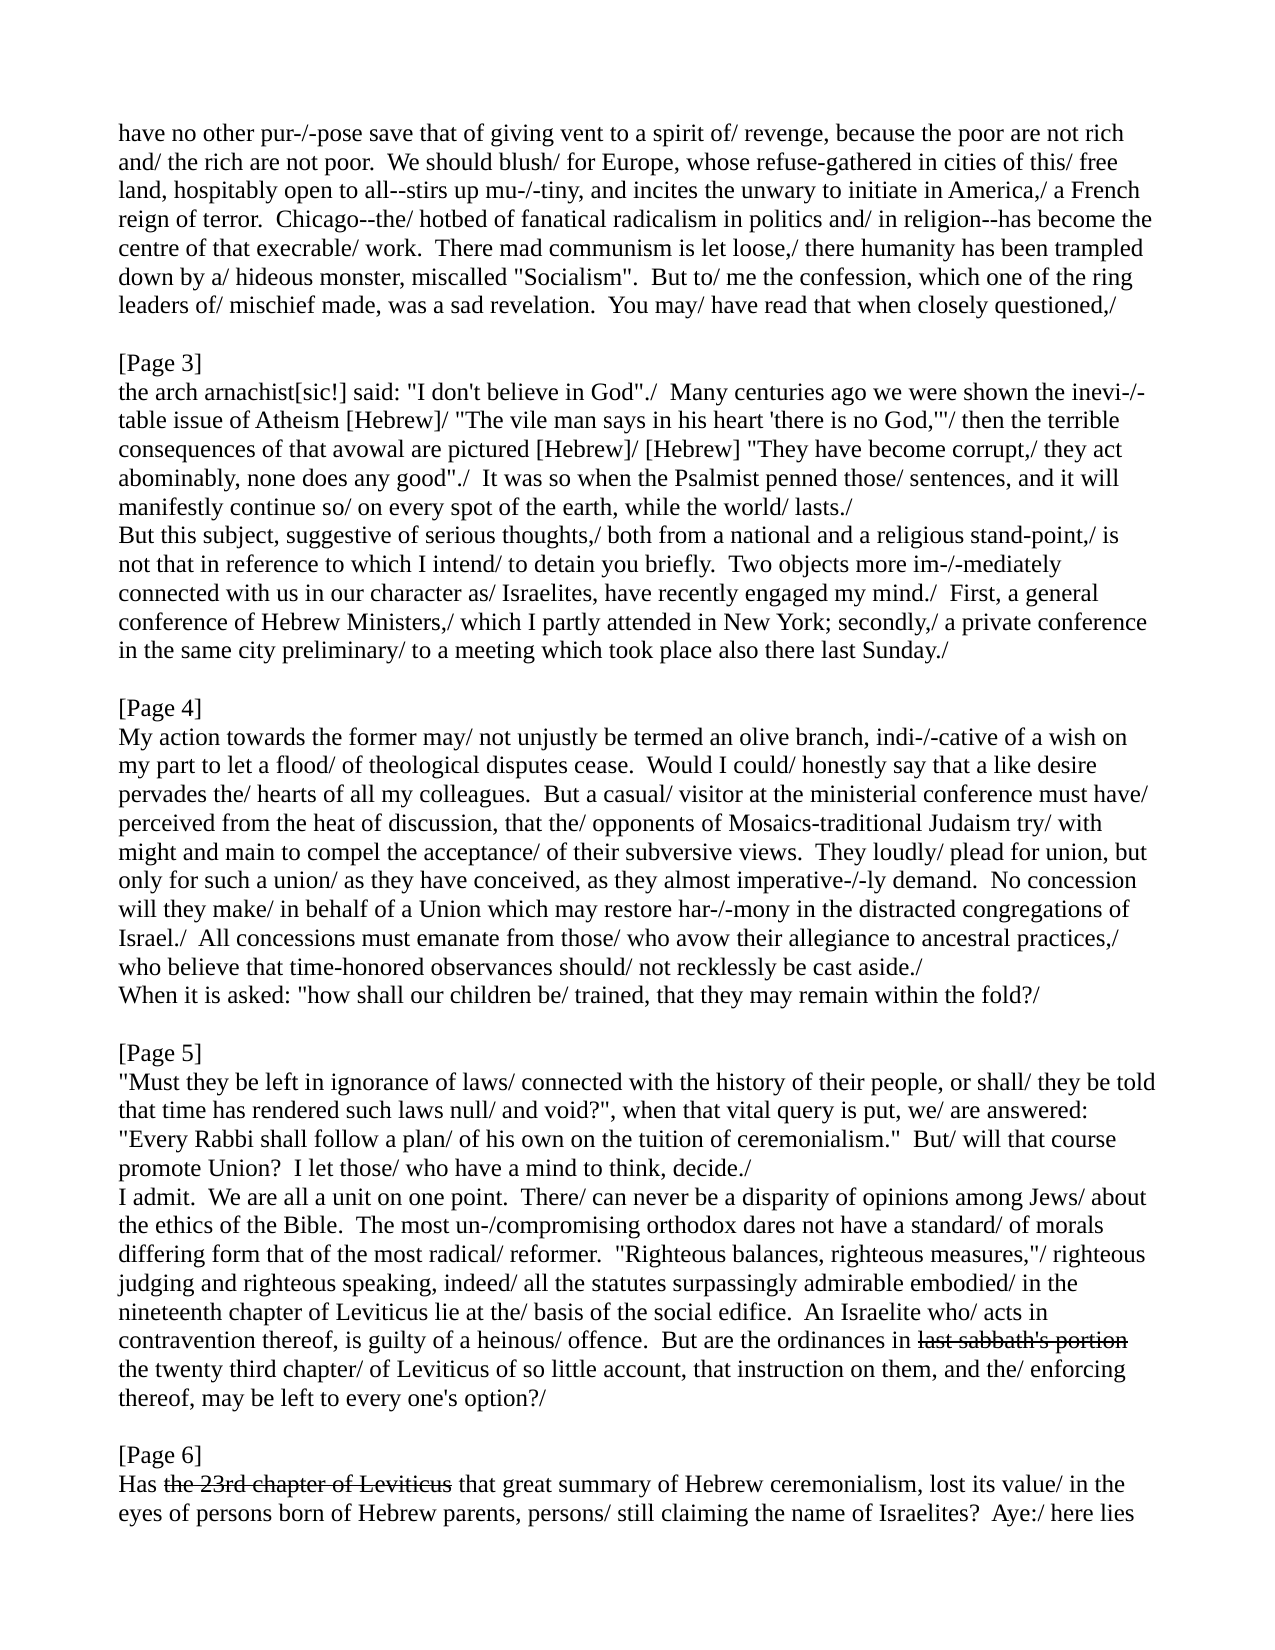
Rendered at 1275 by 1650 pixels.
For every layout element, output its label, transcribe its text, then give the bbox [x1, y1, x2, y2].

text have no other pur-/-pose save that of giving vent to a spirit of/ revenge, because the poor are not rich and/ the rich are not poor. We should blush/ for Europe, whose refuse-gathered in cities of this/ free land, hospitably open to all--stirs up mu-/-tiny, and incites the unwary to initiate in America,/ a French reign of terror. Chicago--the/ hotbed of fanatical radicalism in politics and/ in religion--has become the centre of that execrable/ work. There mad communism is let loose,/ there humanity has been trampled down by a/ hideous monster, miscalled "Socialism". But to/ me the confession, which one of the ring leaders of/ mischief made, was a sad revelation. You may/ have read that when closely questioned,/ [118, 118, 1157, 319]
text When it is asked: "how shall our children be/ trained, that they may remain within the fold?/ [118, 981, 1157, 1009]
text [Page 5] [118, 1038, 1157, 1067]
text My action towards the former may/ not unjustly be termed an olive branch, indi-/-cative of a wish on my part to let a flood/ of theological disputes cease. Would I could/ honestly say that a like desire pervades the/ hearts of all my colleagues. But a casual/ visitor at the ministerial conference must have/ perceived from the heat of discussion, that the/ opponents of Mosaics-traditional Judaism try/ with might and main to compel the acceptance/ of their subversive views. They loudly/ plead for union, but only for such a union/ as they have conceived, as they almost imperative-/-ly demand. No concession will they make/ in behalf of a Union which may restore har-/-mony in the distracted congregations of Israel./ All concessions must emanate from those/ who avow their allegiance to ancestral practices,/ who believe that time-honored observances should/ not recklessly be cast aside./ [118, 722, 1157, 981]
text [Page 6] [118, 1441, 1157, 1469]
text the arch arnachist[sic!] said: "I don't believe in God"./ Many centuries ago we were shown the inevi-/-table issue of Atheism [Hebrew]/ "The vile man says in his heart 'there is no God,'"/ then the terrible consequences of that avowal are pictured [Hebrew]/ [Hebrew] "They have become corrupt,/ they act abominably, none does any good"./ It was so when the Psalmist penned those/ sentences, and it will manifestly continue so/ on every spot of the earth, while the world/ lasts./ [118, 377, 1157, 521]
text [Page 4] [118, 693, 1157, 722]
text I admit. We are all a unit on one point. There/ can never be a disparity of opinions among Jews/ about the ethics of the Bible. The most un-/compromising orthodox dares not have a standard/ of morals differing form that of the most radical/ reformer. "Righteous balances, righteous measures,"/ righteous judging and righteous speaking, indeed/ all the statutes surpassingly admirable embodied/ in the nineteenth chapter of Leviticus lie at the/ basis of the social edifice. An Israelite who/ acts in contravention thereof, is guilty of a heinous/ offence. But are the ordinances in last sabbath's portion the twenty third chapter/ of Leviticus of so little account, that instruction on them, and the/ enforcing thereof, may be left to every one's option?/ [118, 1182, 1157, 1412]
text But this subject, suggestive of serious thoughts,/ both from a national and a religious stand-point,/ is not that in reference to which I intend/ to detain you briefly. Two objects more im-/-mediately connected with us in our character as/ Israelites, have recently engaged my mind./ First, a general conference of Hebrew Ministers,/ which I partly attended in New York; secondly,/ a private conference in the same city preliminary/ to a meeting which took place also there last Sunday./ [118, 521, 1157, 664]
text [Page 3] [118, 348, 1157, 377]
text "Must they be left in ignorance of laws/ connected with the history of their people, or shall/ they be told that time has rendered such laws null/ and void?", when that vital query is put, we/ are answered: "Every Rabbi shall follow a plan/ of his own on the tuition of ceremonialism." But/ will that course promote Union? I let those/ who have a mind to think, decide./ [118, 1067, 1157, 1182]
text Has the 23rd chapter of Leviticus that great summary of Hebrew ceremonialism, lost its value/ in the eyes of persons born of Hebrew parents, persons/ still claiming the name of Israelites? Aye:/ here lies [118, 1469, 1157, 1527]
